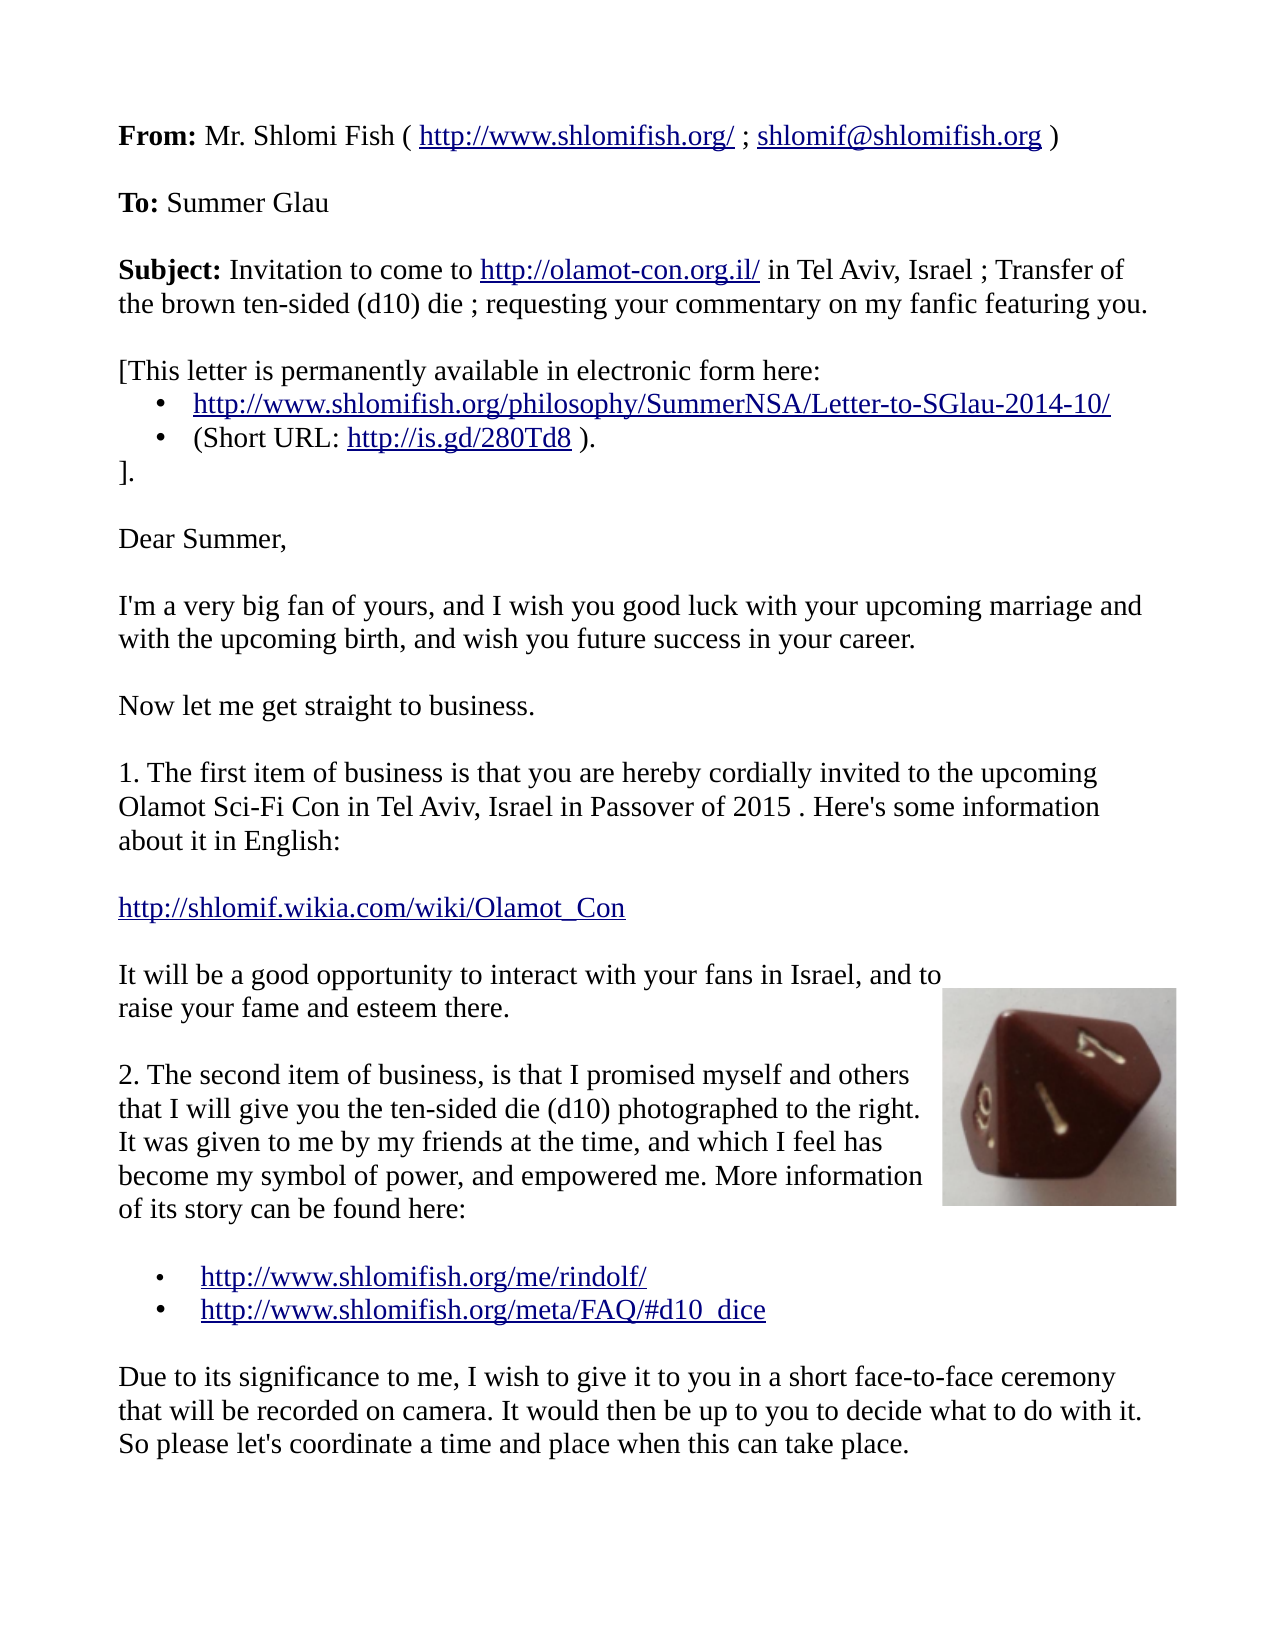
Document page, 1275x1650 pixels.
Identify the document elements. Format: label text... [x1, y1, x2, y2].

text Now let me get straight to business. [118, 688, 1157, 722]
text [This letter is permanently available in electronic form here: [118, 353, 1157, 386]
text http://shlomif.wikia.com/wiki/Olamot_Con [118, 890, 1157, 923]
text Dear Summer, [118, 521, 1157, 554]
text Subject: Invitation to come to http://olamot-con.org.il/ in Tel Aviv, Israel ; Transfer of the brown ten-sided (d10) die ; requesting your commentary on my fanfic featuring you. [118, 252, 1157, 319]
picture [942, 988, 1177, 1206]
list (Short URL: http://is.gd/280Td8 ). [156, 420, 1157, 454]
text It will be a good opportunity to interact with your fans in Israel, and to raise your fame and esteem there. [118, 957, 1157, 1024]
text 1. The first item of business is that you are hereby cordially invited to the upcoming Olamot Sci-Fi Con in Tel Aviv, Israel in Passover of 2015 . Here's some information about it in English: [118, 756, 1157, 856]
text ]. [118, 454, 1157, 487]
list http://www.shlomifish.org/philosophy/SummerNSA/Letter-to-SGlau-2014-10/ [156, 386, 1157, 420]
text To: Summer Glau [118, 185, 1157, 219]
list http://www.shlomifish.org/me/rindolf/ [156, 1259, 1157, 1292]
text From: Mr. Shlomi Fish ( http://www.shlomifish.org/ ; shlomif@shlomifish.org ) [118, 118, 1157, 152]
text I'm a very big fan of yours, and I wish you good luck with your upcoming marriage and with the upcoming birth, and wish you future success in your career. [118, 588, 1157, 655]
text Due to its significance to me, I wish to give it to you in a short face-to-face ceremony that will be recorded on camera. It would then be up to you to decide what to do with it. So please let's coordinate a time and place when this can take place. [118, 1359, 1157, 1460]
list http://www.shlomifish.org/meta/FAQ/#d10_dice [156, 1292, 1157, 1326]
text 2. The second item of business, is that I promised myself and others that I will give you the ten-sided die (d10) photographed to the right. It was given to me by my friends at the time, and which I feel has become my symbol of power, and empowered me. More information of its story can be found here: [118, 1057, 1157, 1225]
